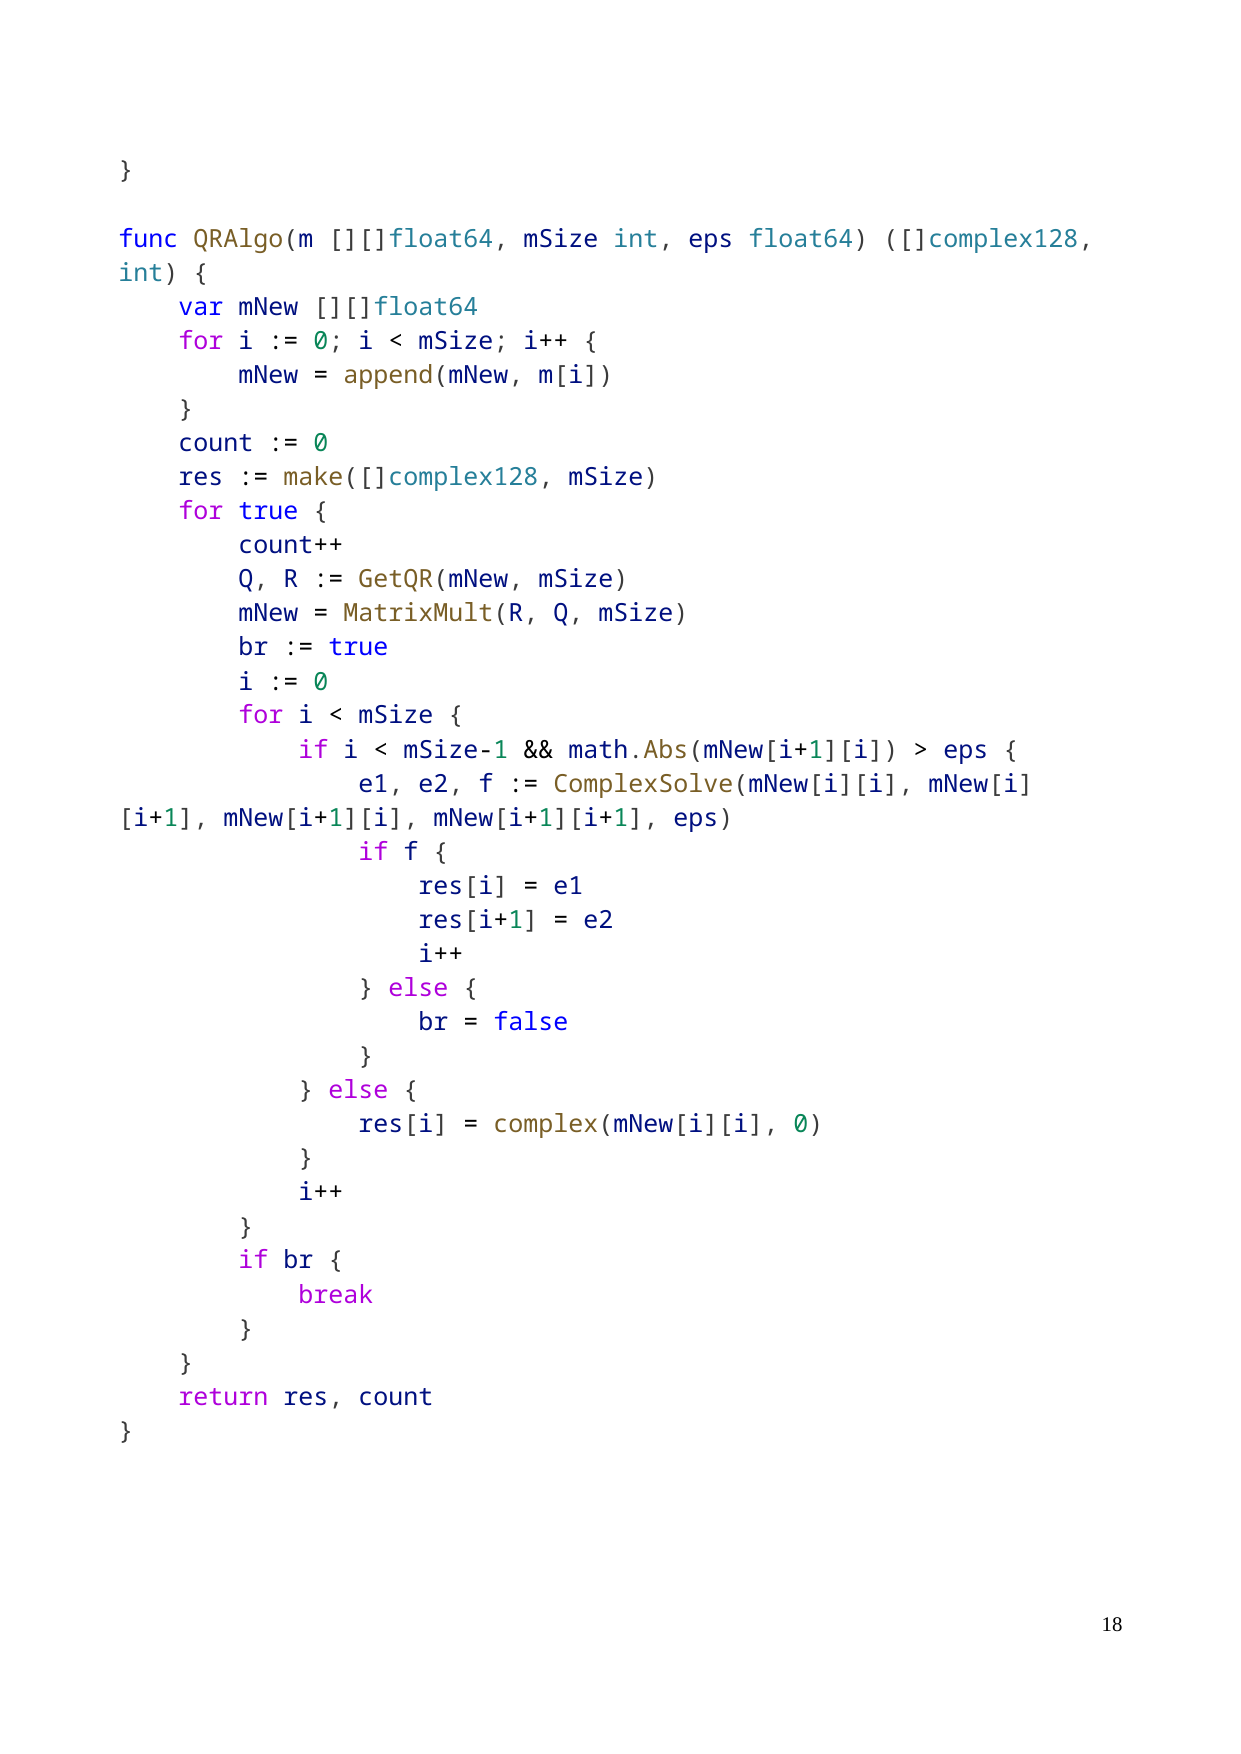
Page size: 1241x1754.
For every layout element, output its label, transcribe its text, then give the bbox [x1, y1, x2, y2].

text Q, R := GetQR(mNew, mSize) [118, 561, 1122, 595]
text i++ [118, 1174, 1122, 1208]
text res[i] = e1 [118, 867, 1122, 902]
text for true { [118, 493, 1122, 527]
text } [118, 1208, 1122, 1242]
text mNew = append(mNew, m[i]) [118, 357, 1122, 391]
text if f { [118, 833, 1122, 867]
text e1, e2, f := ComplexSolve(mNew[i][i], mNew[i][i+1], mNew[i+1][i], mNew[i+1][i+1], eps) [118, 765, 1122, 833]
text mNew = MatrixMult(R, Q, mSize) [118, 595, 1122, 629]
text func QRAlgo(m [][]float64, mSize int, eps float64) ([]complex128, int) { [118, 220, 1122, 288]
text return res, count [118, 1378, 1122, 1412]
text } [118, 1344, 1122, 1378]
text var mNew [][]float64 [118, 288, 1122, 322]
text br = false [118, 1004, 1122, 1038]
text res := make([]complex128, mSize) [118, 459, 1122, 493]
text } [118, 1038, 1122, 1072]
text count := 0 [118, 425, 1122, 459]
text } else { [118, 970, 1122, 1004]
text } [118, 1310, 1122, 1344]
text break [118, 1276, 1122, 1310]
text res[i] = complex(mNew[i][i], 0) [118, 1106, 1122, 1140]
text res[i+1] = e2 [118, 902, 1122, 936]
text } [118, 152, 1122, 186]
text } else { [118, 1072, 1122, 1106]
text for i := 0; i < mSize; i++ { [118, 322, 1122, 357]
text } [118, 1140, 1122, 1174]
text i := 0 [118, 663, 1122, 697]
text } [118, 1412, 1122, 1447]
text for i < mSize { [118, 697, 1122, 731]
text } [118, 391, 1122, 425]
text count++ [118, 527, 1122, 561]
text if i < mSize-1 && math.Abs(mNew[i+1][i]) > eps { [118, 731, 1122, 765]
text br := true [118, 629, 1122, 663]
text i++ [118, 936, 1122, 970]
text if br { [118, 1242, 1122, 1276]
